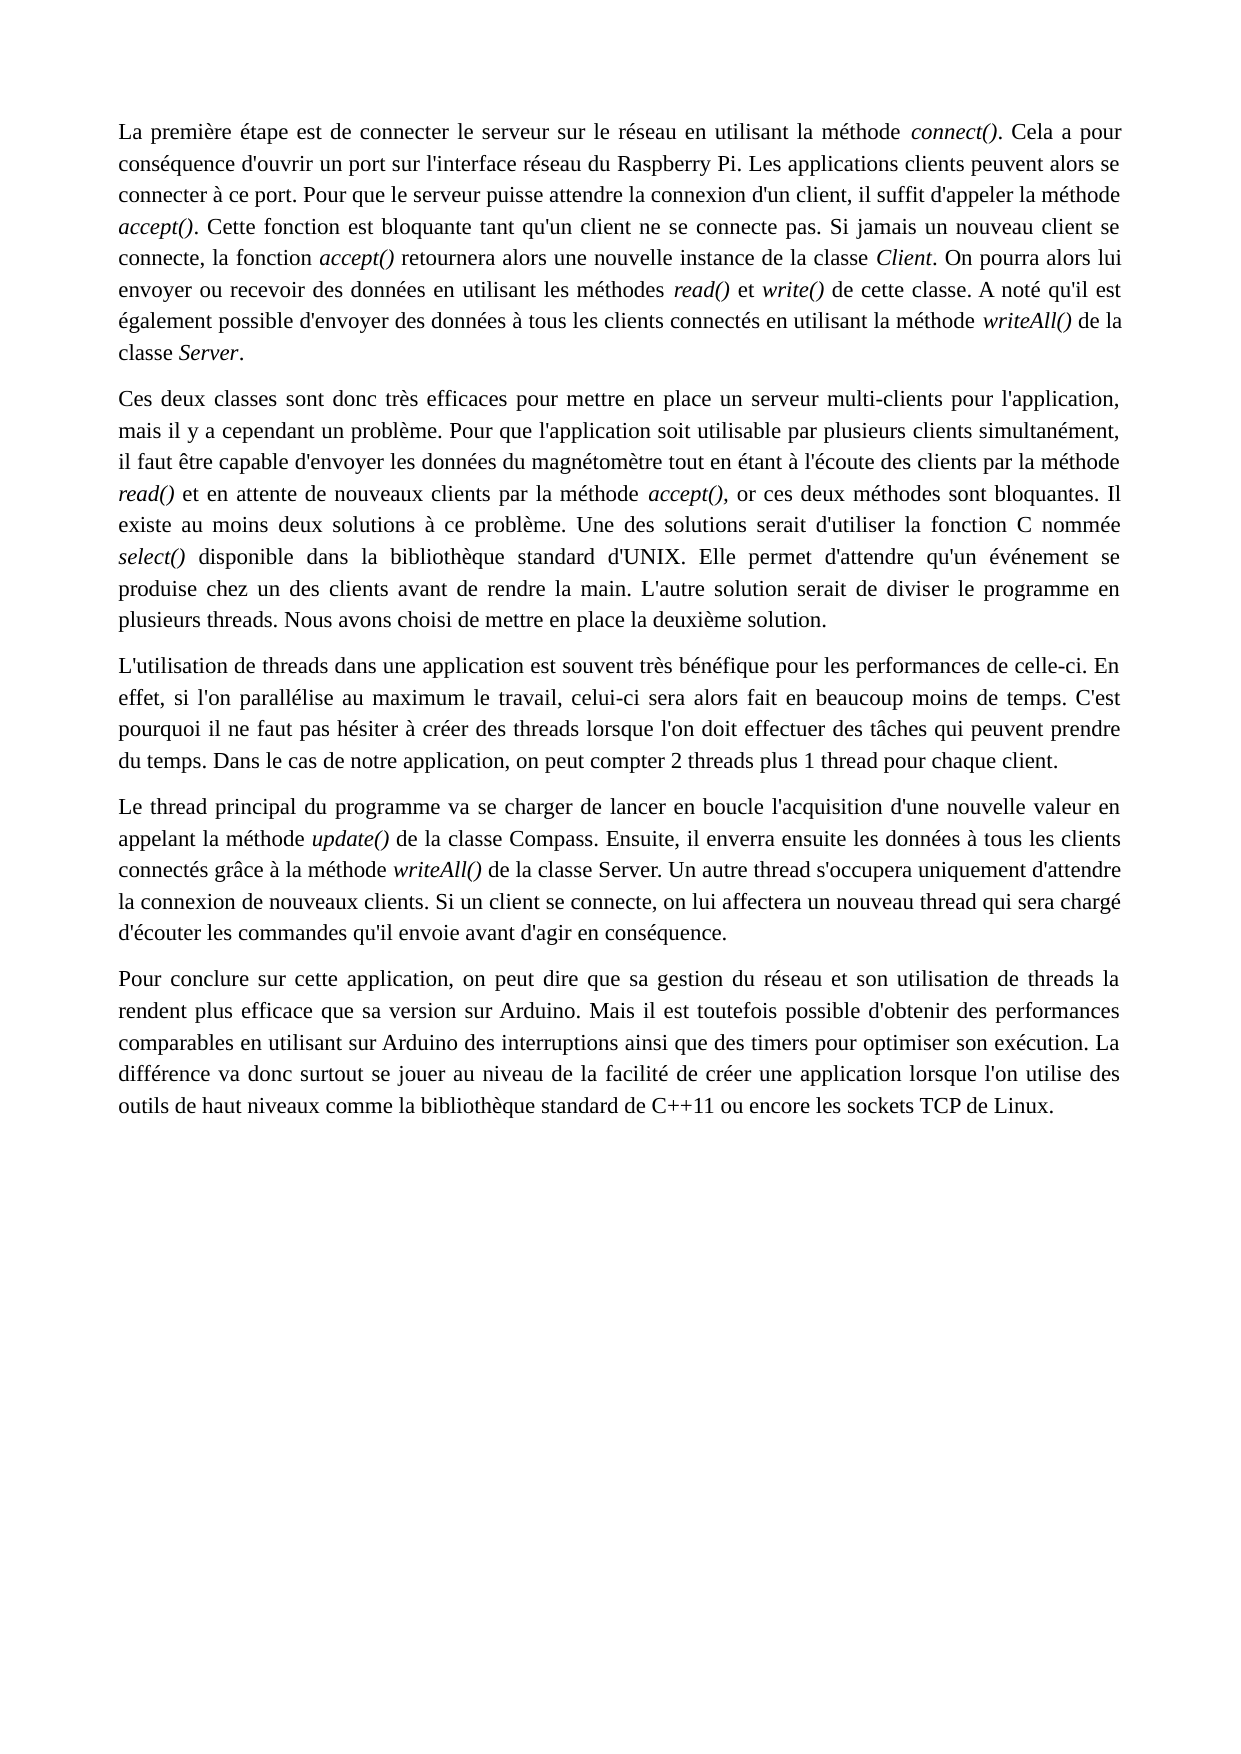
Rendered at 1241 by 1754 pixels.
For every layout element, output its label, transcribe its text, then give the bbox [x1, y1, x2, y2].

text Ces deux classes sont donc très efficaces pour mettre en place un serveur multi-clients pour l'application, mais il y a cependant un problème. Pour que l'application soit utilisable par plusieurs clients simultanément, il faut être capable d'envoyer les données du magnétomètre tout en étant à l'écoute des clients par la méthode read() et en attente de nouveaux clients par la méthode accept(), or ces deux méthodes sont bloquantes. Il existe au moins deux solutions à ce problème. Une des solutions serait d'utiliser la fonction C nommée select() disponible dans la bibliothèque standard d'UNIX. Elle permet d'attendre qu'un événement se produise chez un des clients avant de rendre la main. L'autre solution serait de diviser le programme en plusieurs threads. Nous avons choisi de mettre en place la deuxième solution. [118, 385, 1122, 632]
text Pour conclure sur cette application, on peut dire que sa gestion du réseau et son utilisation de threads la rendent plus efficace que sa version sur Arduino. Mais il est toutefois possible d'obtenir des performances comparables en utilisant sur Arduino des interruptions ainsi que des timers pour optimiser son exécution. La différence va donc surtout se jouer au niveau de la facilité de créer une application lorsque l'on utilise des outils de haut niveaux comme la bibliothèque standard de C++11 ou encore les sockets TCP de Linux. [118, 966, 1122, 1118]
text Le thread principal du programme va se charger de lancer en boucle l'acquisition d'une nouvelle valeur en appelant la méthode update() de la classe Compass. Ensuite, il enverra ensuite les données à tous les clients connectés grâce à la méthode writeAll() de la classe Server. Un autre thread s'occupera uniquement d'attendre la connexion de nouveaux clients. Si un client se connecte, on lui affectera un nouveau thread qui sera chargé d'écouter les commandes qu'il envoie avant d'agir en conséquence. [118, 793, 1122, 946]
text La première étape est de connecter le serveur sur le réseau en utilisant la méthode connect(). Cela a pour conséquence d'ouvrir un port sur l'interface réseau du Raspberry Pi. Les applications clients peuvent alors se connecter à ce port. Pour que le serveur puisse attendre la connexion d'un client, il suffit d'appeler la méthode accept(). Cette fonction est bloquante tant qu'un client ne se connecte pas. Si jamais un nouveau client se connecte, la fonction accept() retournera alors une nouvelle instance de la classe Client. On pourra alors lui envoyer ou recevoir des données en utilisant les méthodes read() et write() de cette classe. A noté qu'il est également possible d'envoyer des données à tous les clients connectés en utilisant la méthode writeAll() de la classe Server. [118, 118, 1122, 365]
text L'utilisation de threads dans une application est souvent très bénéfique pour les performances de celle-ci. En effet, si l'on parallélise au maximum le travail, celui-ci sera alors fait en beaucoup moins de temps. C'est pourquoi il ne faut pas hésiter à créer des threads lorsque l'on doit effectuer des tâches qui peuvent prendre du temps. Dans le cas de notre application, on peut compter 2 threads plus 1 thread pour chaque client. [118, 652, 1122, 773]
